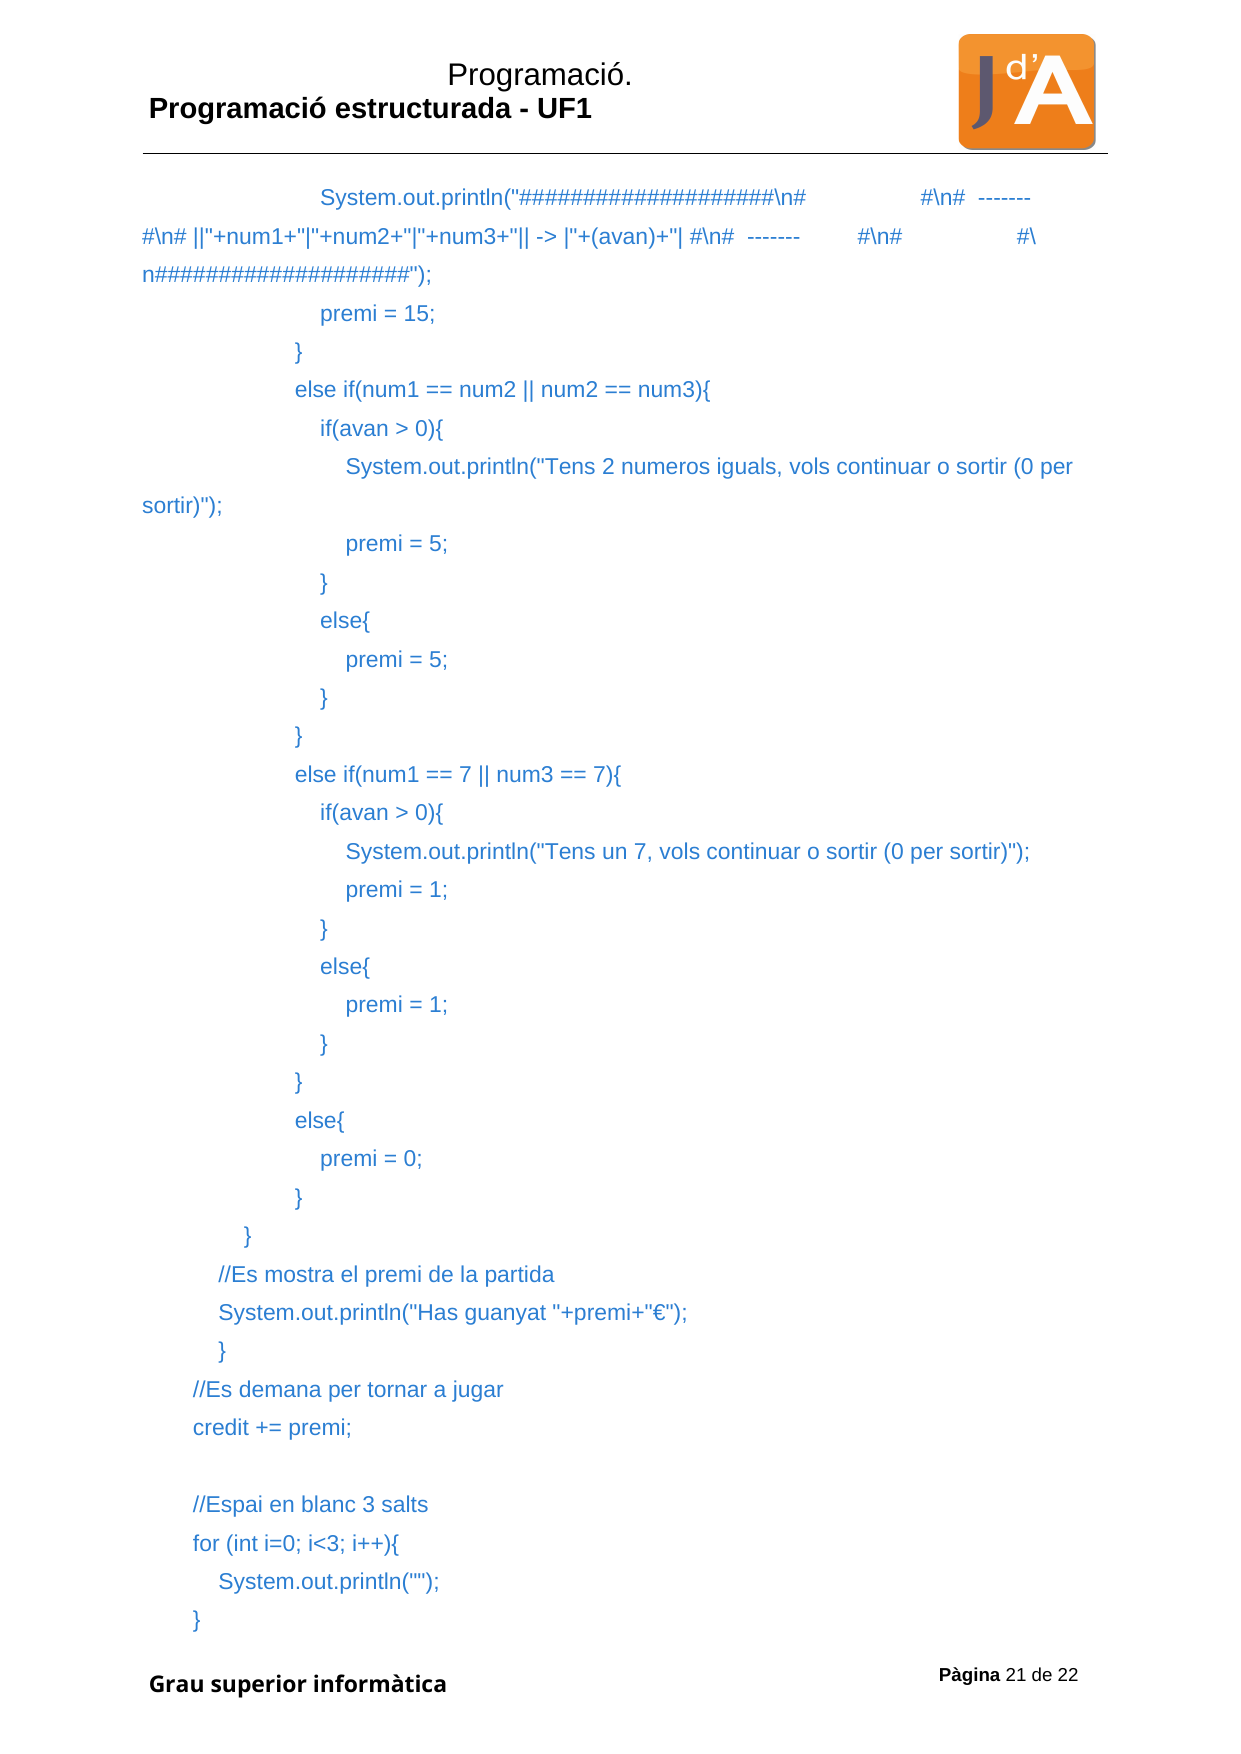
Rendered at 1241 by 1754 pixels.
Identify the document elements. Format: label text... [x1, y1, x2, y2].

text } [142, 1031, 1107, 1056]
text if(avan > 0){ [142, 416, 1107, 441]
text premi = 1; [142, 877, 1107, 902]
text } [142, 1338, 1107, 1364]
text System.out.println("Has guanyat "+premi+"€"); [142, 1300, 1107, 1325]
text else{ [142, 954, 1107, 979]
text premi = 5; [142, 531, 1107, 557]
text premi = 0; [142, 1146, 1107, 1172]
text if(avan > 0){ [142, 800, 1107, 826]
text else if(num1 == 7 || num3 == 7){ [142, 762, 1107, 787]
text } [142, 723, 1107, 749]
picture [958, 34, 1096, 150]
text credit += premi; [142, 1415, 1107, 1441]
text //Es mostra el premi de la partida [142, 1261, 1107, 1287]
text System.out.println("####################\n# #\n# ------- #\n# ||"+num1+"|"+num2+"|"+num3+"|| -> |"+(avan)+"| #\n# ------- #\n# #\n####################"); [142, 185, 1107, 287]
text premi = 5; [142, 646, 1107, 672]
text for (int i=0; i<3; i++){ [142, 1530, 1107, 1556]
text } [142, 685, 1107, 710]
text System.out.println("Tens un 7, vols continuar o sortir (0 per sortir)"); [142, 838, 1107, 864]
text else{ [142, 1107, 1107, 1133]
text } [142, 569, 1107, 595]
text //Es demana per tornar a jugar [142, 1377, 1107, 1402]
text //Espai en blanc 3 salts [142, 1492, 1107, 1517]
text System.out.println("Tens 2 numeros iguals, vols continuar o sortir (0 per sortir)"); [142, 454, 1107, 518]
text premi = 15; [142, 300, 1107, 326]
text else{ [142, 608, 1107, 633]
text premi = 1; [142, 992, 1107, 1018]
text else if(num1 == num2 || num2 == num3){ [142, 377, 1107, 403]
text System.out.println(""); [142, 1569, 1107, 1594]
text } [142, 1223, 1107, 1248]
text } [142, 1184, 1107, 1210]
text } [142, 339, 1107, 364]
text } [142, 1607, 1107, 1633]
text } [142, 1069, 1107, 1095]
text } [142, 915, 1107, 941]
